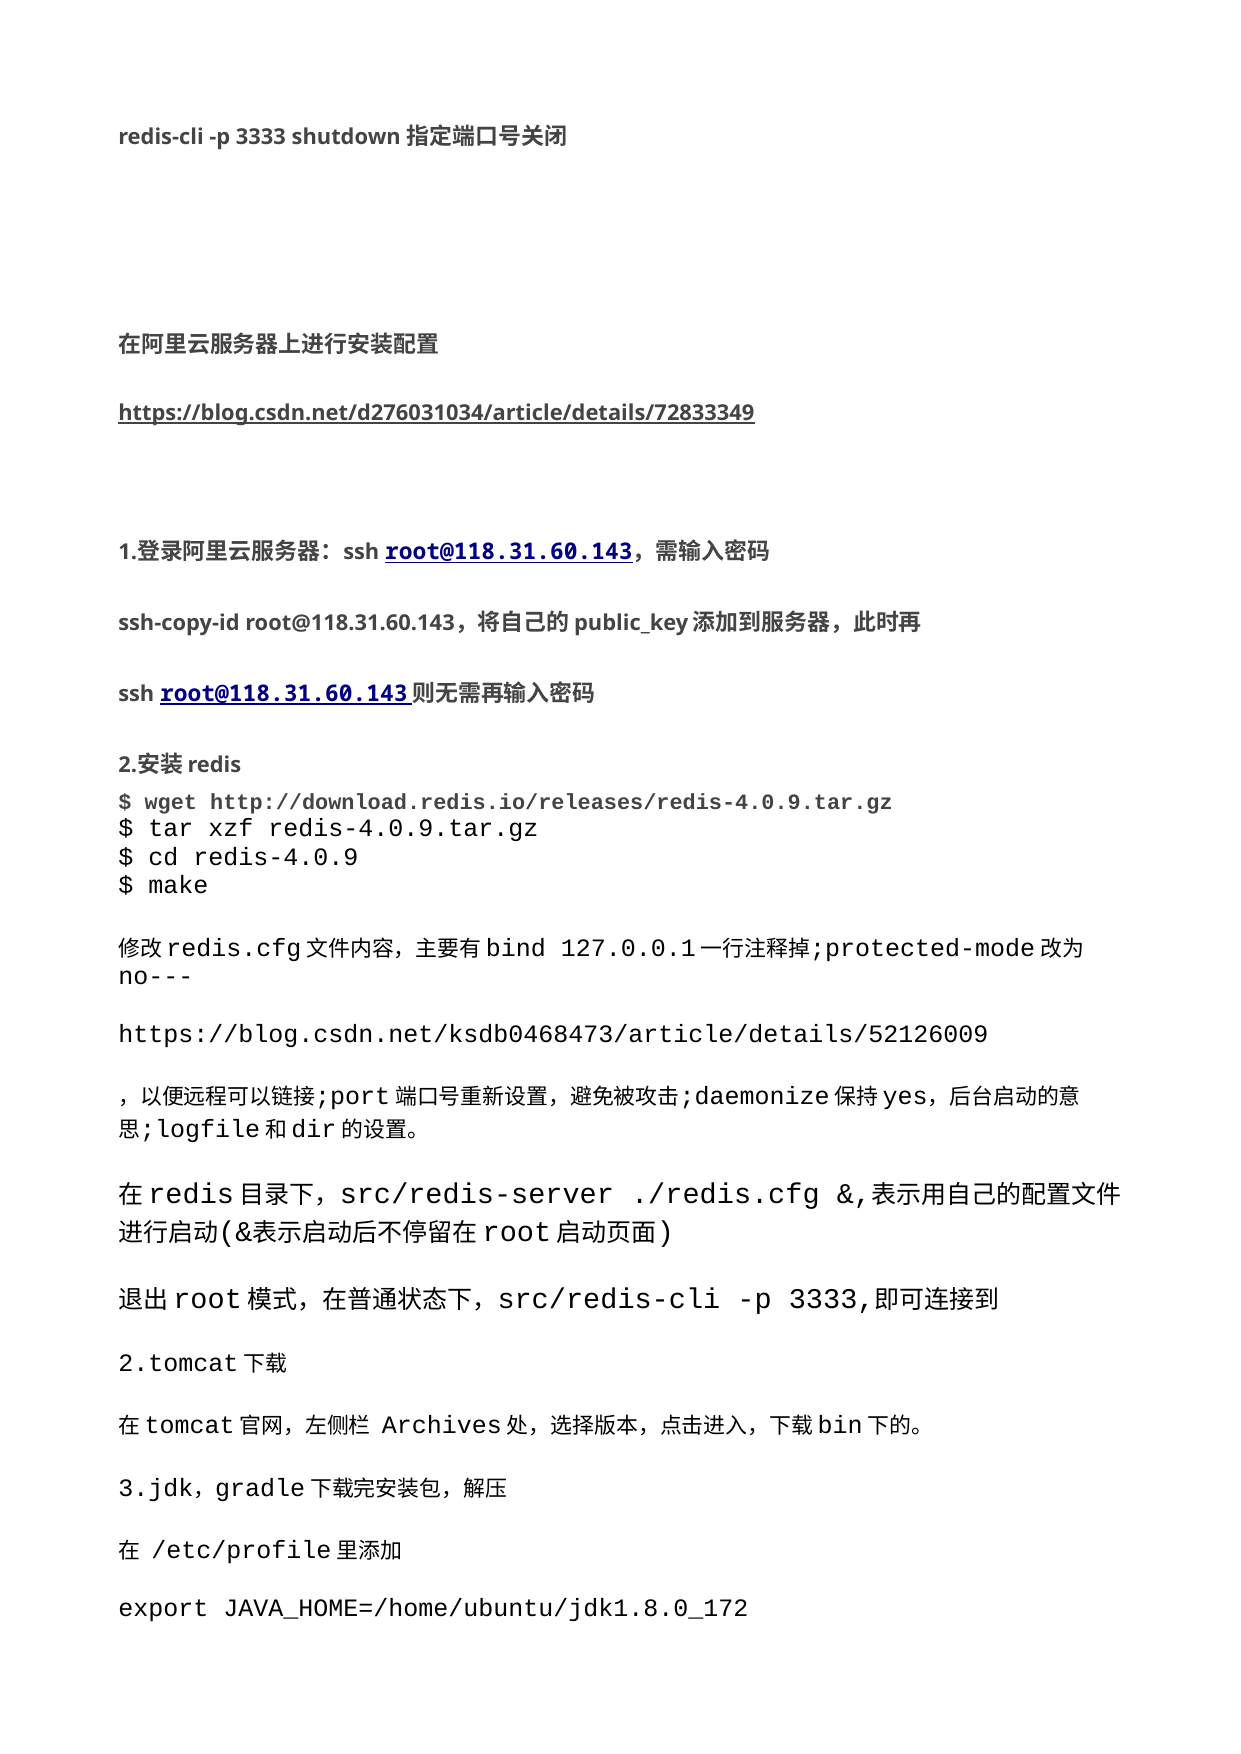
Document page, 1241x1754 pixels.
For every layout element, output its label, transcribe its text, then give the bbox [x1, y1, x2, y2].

subtitle ssh-copy-id root@118.31.60.143，将自己的public_key添加到服务器，此时再 [118, 604, 1122, 637]
text export JAVA_HOME=/home/ubuntu/jdk1.8.0_172 [118, 1596, 1122, 1624]
text 3.jdk，gradle下载完安装包，解压 [118, 1471, 1122, 1504]
text 修改redis.cfg文件内容，主要有bind 127.0.0.1一行注释掉;protected-mode改为no--- [118, 931, 1122, 992]
text $ make [118, 873, 1122, 901]
subtitle ssh root@118.31.60.143则无需再输入密码 [118, 675, 1122, 708]
text $ wget http://download.redis.io/releases/redis-4.0.9.tar.gz [118, 791, 1122, 816]
subtitle redis-cli -p 3333 shutdown 指定端口号关闭 [118, 118, 1122, 151]
text $ tar xzf redis-4.0.9.tar.gz [118, 816, 1122, 844]
text 退出root模式，在普通状态下，src/redis-cli -p 3333,即可连接到 [118, 1279, 1122, 1317]
text 在tomcat官网，左侧栏 Archives处，选择版本，点击进入，下载bin下的。 [118, 1408, 1122, 1441]
subtitle https://blog.csdn.net/d276031034/article/details/72833349 [118, 397, 1122, 427]
text ，以便远程可以链接;port端口号重新设置，避免被攻击;daemonize保持yes，后台启动的意思;logfile和dir的设置。 [118, 1079, 1122, 1145]
text $ cd redis-4.0.9 [118, 844, 1122, 873]
subtitle 1.登录阿里云服务器：ssh root@118.31.60.143，需输入密码 [118, 533, 1122, 566]
text 2.tomcat下载 [118, 1346, 1122, 1379]
subtitle 2.安装redis [118, 746, 1122, 779]
text https://blog.csdn.net/ksdb0468473/article/details/52126009 [118, 1021, 1122, 1049]
text 在 /etc/profile里添加 [118, 1533, 1122, 1566]
subtitle 在阿里云服务器上进行安装配置 [118, 326, 1122, 359]
text 在redis目录下，src/redis-server ./redis.cfg &,表示用自己的配置文件进行启动(&表示启动后不停留在root启动页面) [118, 1174, 1122, 1249]
